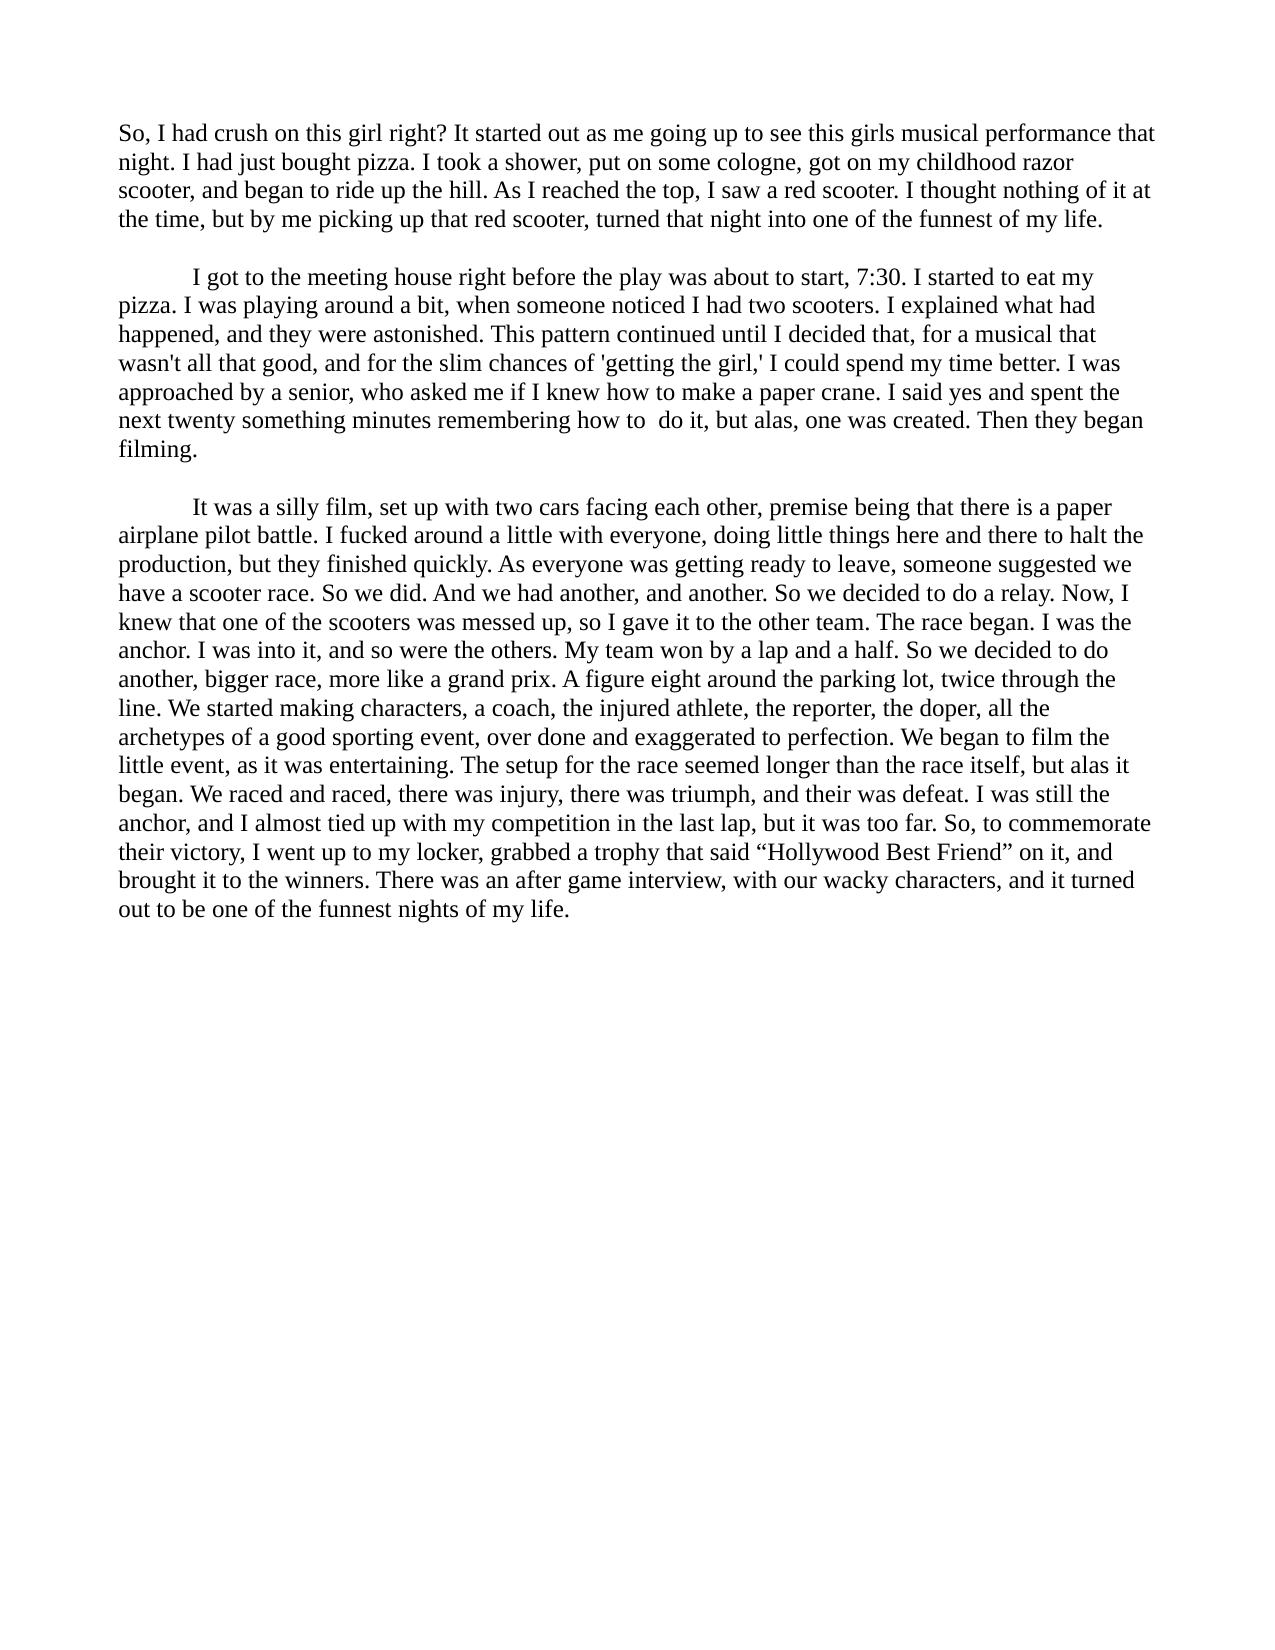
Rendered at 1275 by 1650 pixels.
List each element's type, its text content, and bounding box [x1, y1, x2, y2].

text It was a silly film, set up with two cars facing each other, premise being that there is a paper airplane pilot battle. I fucked around a little with everyone, doing little things here and there to halt the production, but they finished quickly. As everyone was getting ready to leave, someone suggested we have a scooter race. So we did. And we had another, and another. So we decided to do a relay. Now, I knew that one of the scooters was messed up, so I gave it to the other team. The race began. I was the anchor. I was into it, and so were the others. My team won by a lap and a half. So we decided to do another, bigger race, more like a grand prix. A figure eight around the parking lot, twice through the line. We started making characters, a coach, the injured athlete, the reporter, the doper, all the archetypes of a good sporting event, over done and exaggerated to perfection. We began to film the little event, as it was entertaining. The setup for the race seemed longer than the race itself, but alas it began. We raced and raced, there was injury, there was triumph, and their was defeat. I was still the anchor, and I almost tied up with my competition in the last lap, but it was too far. So, to commemorate their victory, I went up to my locker, grabbed a trophy that said “Hollywood Best Friend” on it, and brought it to the winners. There was an after game interview, with our wacky characters, and it turned out to be one of the funnest nights of my life. [118, 492, 1157, 923]
text So, I had crush on this girl right? It started out as me going up to see this girls musical performance that night. I had just bought pizza. I took a shower, put on some cologne, got on my childhood razor scooter, and began to ride up the hill. As I reached the top, I saw a red scooter. I thought nothing of it at the time, but by me picking up that red scooter, turned that night into one of the funnest of my life. [118, 118, 1157, 233]
text I got to the meeting house right before the play was about to start, 7:30. I started to eat my pizza. I was playing around a bit, when someone noticed I had two scooters. I explained what had happened, and they were astonished. This pattern continued until I decided that, for a musical that wasn't all that good, and for the slim chances of 'getting the girl,' I could spend my time better. I was approached by a senior, who asked me if I knew how to make a paper crane. I said yes and spent the next twenty something minutes remembering how to do it, but alas, one was created. Then they began filming. [118, 262, 1157, 463]
